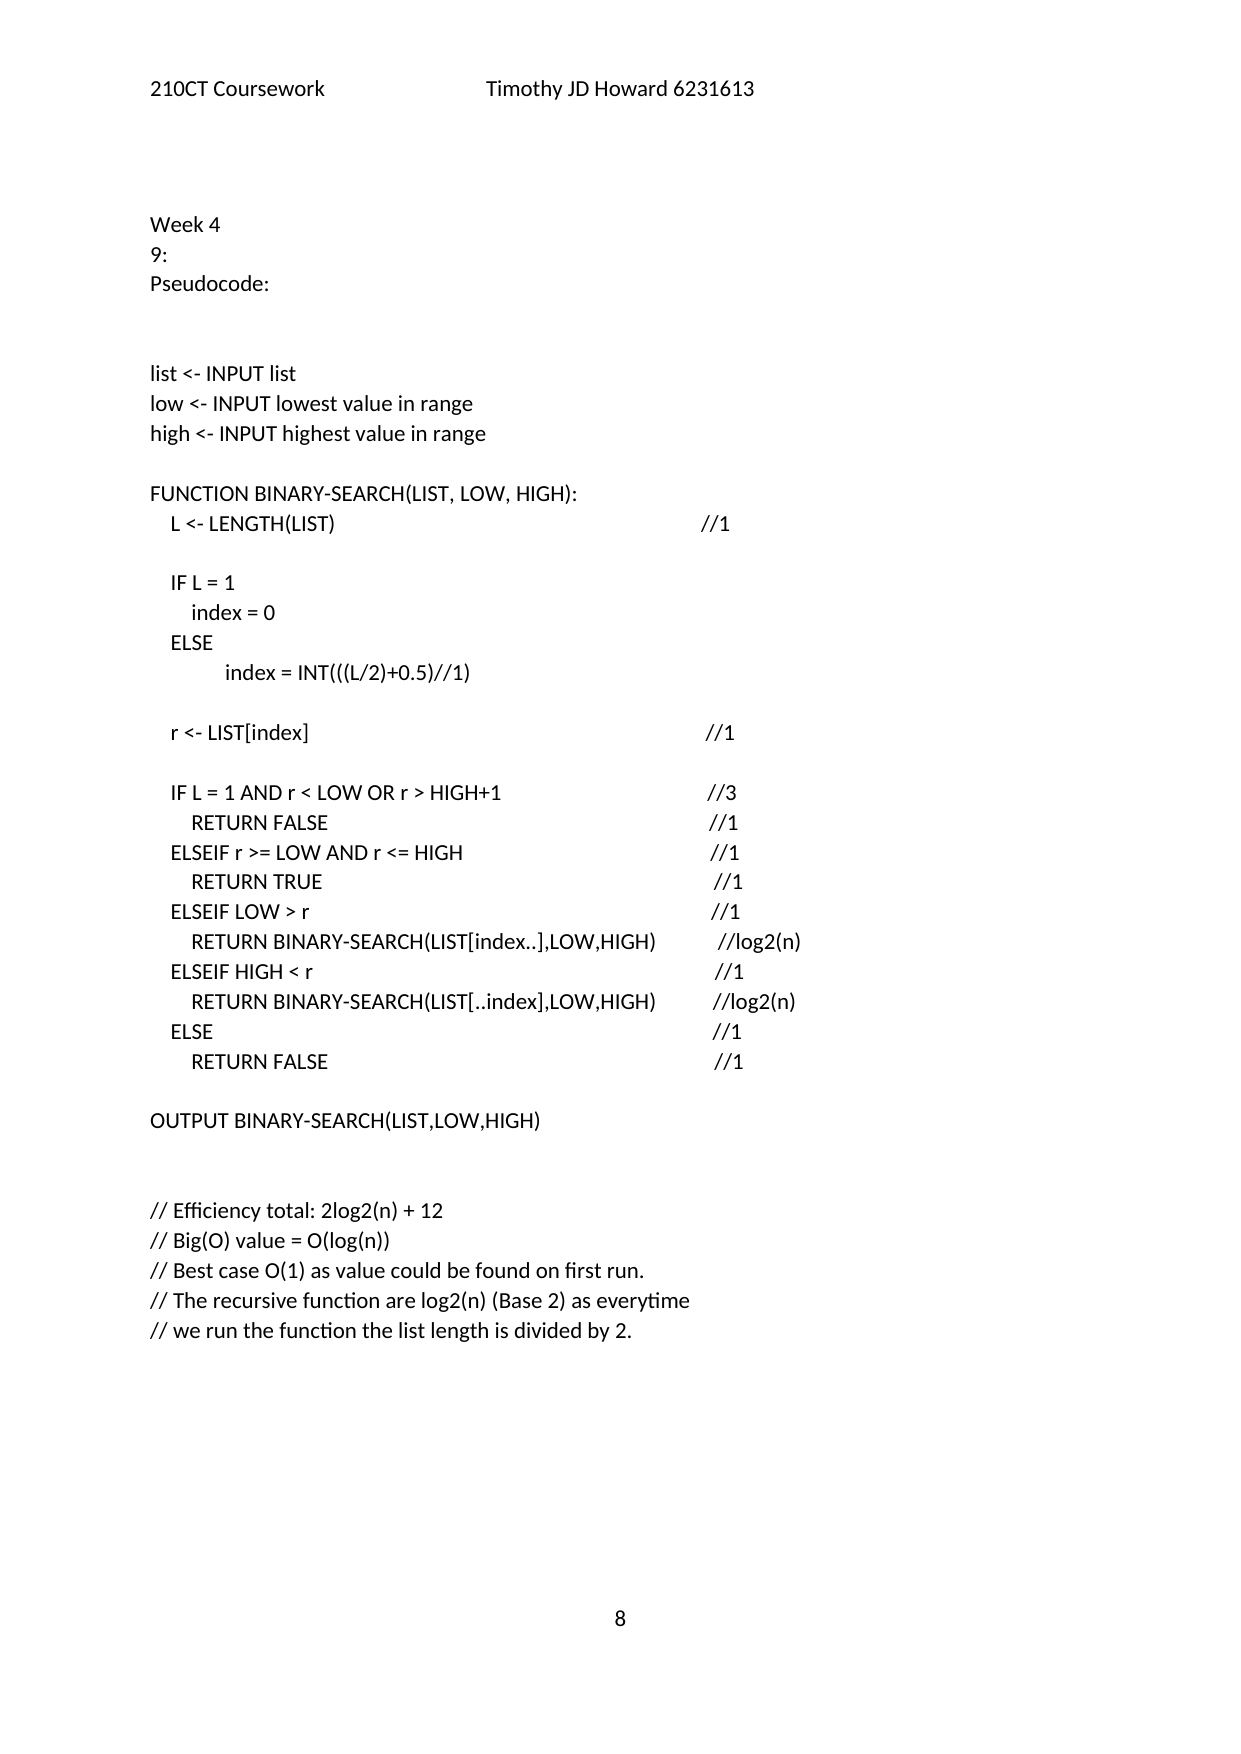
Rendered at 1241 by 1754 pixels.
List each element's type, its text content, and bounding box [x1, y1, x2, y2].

text RETURN FALSE //1 [150, 808, 1090, 836]
text ELSEIF LOW > r //1 [150, 897, 1090, 925]
text RETURN BINARY-SEARCH(LIST[..index],LOW,HIGH) //log2(n) [150, 987, 1090, 1015]
text Week 4 [150, 210, 1090, 238]
text IF L = 1 [150, 568, 1090, 597]
text // we run the function the list length is divided by 2. [150, 1316, 1090, 1344]
text ELSEIF HIGH < r //1 [150, 957, 1090, 985]
text 9: [150, 240, 1090, 268]
text // Best case O(1) as value could be found on first run. [150, 1256, 1090, 1284]
text RETURN TRUE //1 [150, 867, 1090, 896]
text index = 0 [150, 598, 1090, 626]
text Pseudocode: [150, 269, 1090, 298]
text low <- INPUT lowest value in range [150, 389, 1090, 417]
text r <- LIST[index] //1 [150, 718, 1090, 746]
text // The recursive function are log2(n) (Base 2) as everytime [150, 1286, 1090, 1314]
text IF L = 1 AND r < LOW OR r > HIGH+1 //3 [150, 778, 1090, 806]
text high <- INPUT highest value in range [150, 419, 1090, 447]
text // Big(O) value = O(log(n)) [150, 1226, 1090, 1254]
text ELSE //1 [150, 1017, 1090, 1045]
text RETURN BINARY-SEARCH(LIST[index..],LOW,HIGH) //log2(n) [150, 927, 1090, 955]
text list <- INPUT list [150, 359, 1090, 387]
text index = INT(((L/2)+0.5)//1) [150, 658, 1090, 686]
text // Efficiency total: 2log2(n) + 12 [150, 1196, 1090, 1224]
text ELSE [150, 628, 1090, 656]
text ELSEIF r >= LOW AND r <= HIGH //1 [150, 838, 1090, 866]
text RETURN FALSE //1 [150, 1047, 1090, 1075]
text OUTPUT BINARY-SEARCH(LIST,LOW,HIGH) [150, 1107, 1090, 1135]
text FUNCTION BINARY-SEARCH(LIST, LOW, HIGH): [150, 479, 1090, 507]
text L <- LENGTH(LIST) //1 [150, 509, 1090, 537]
